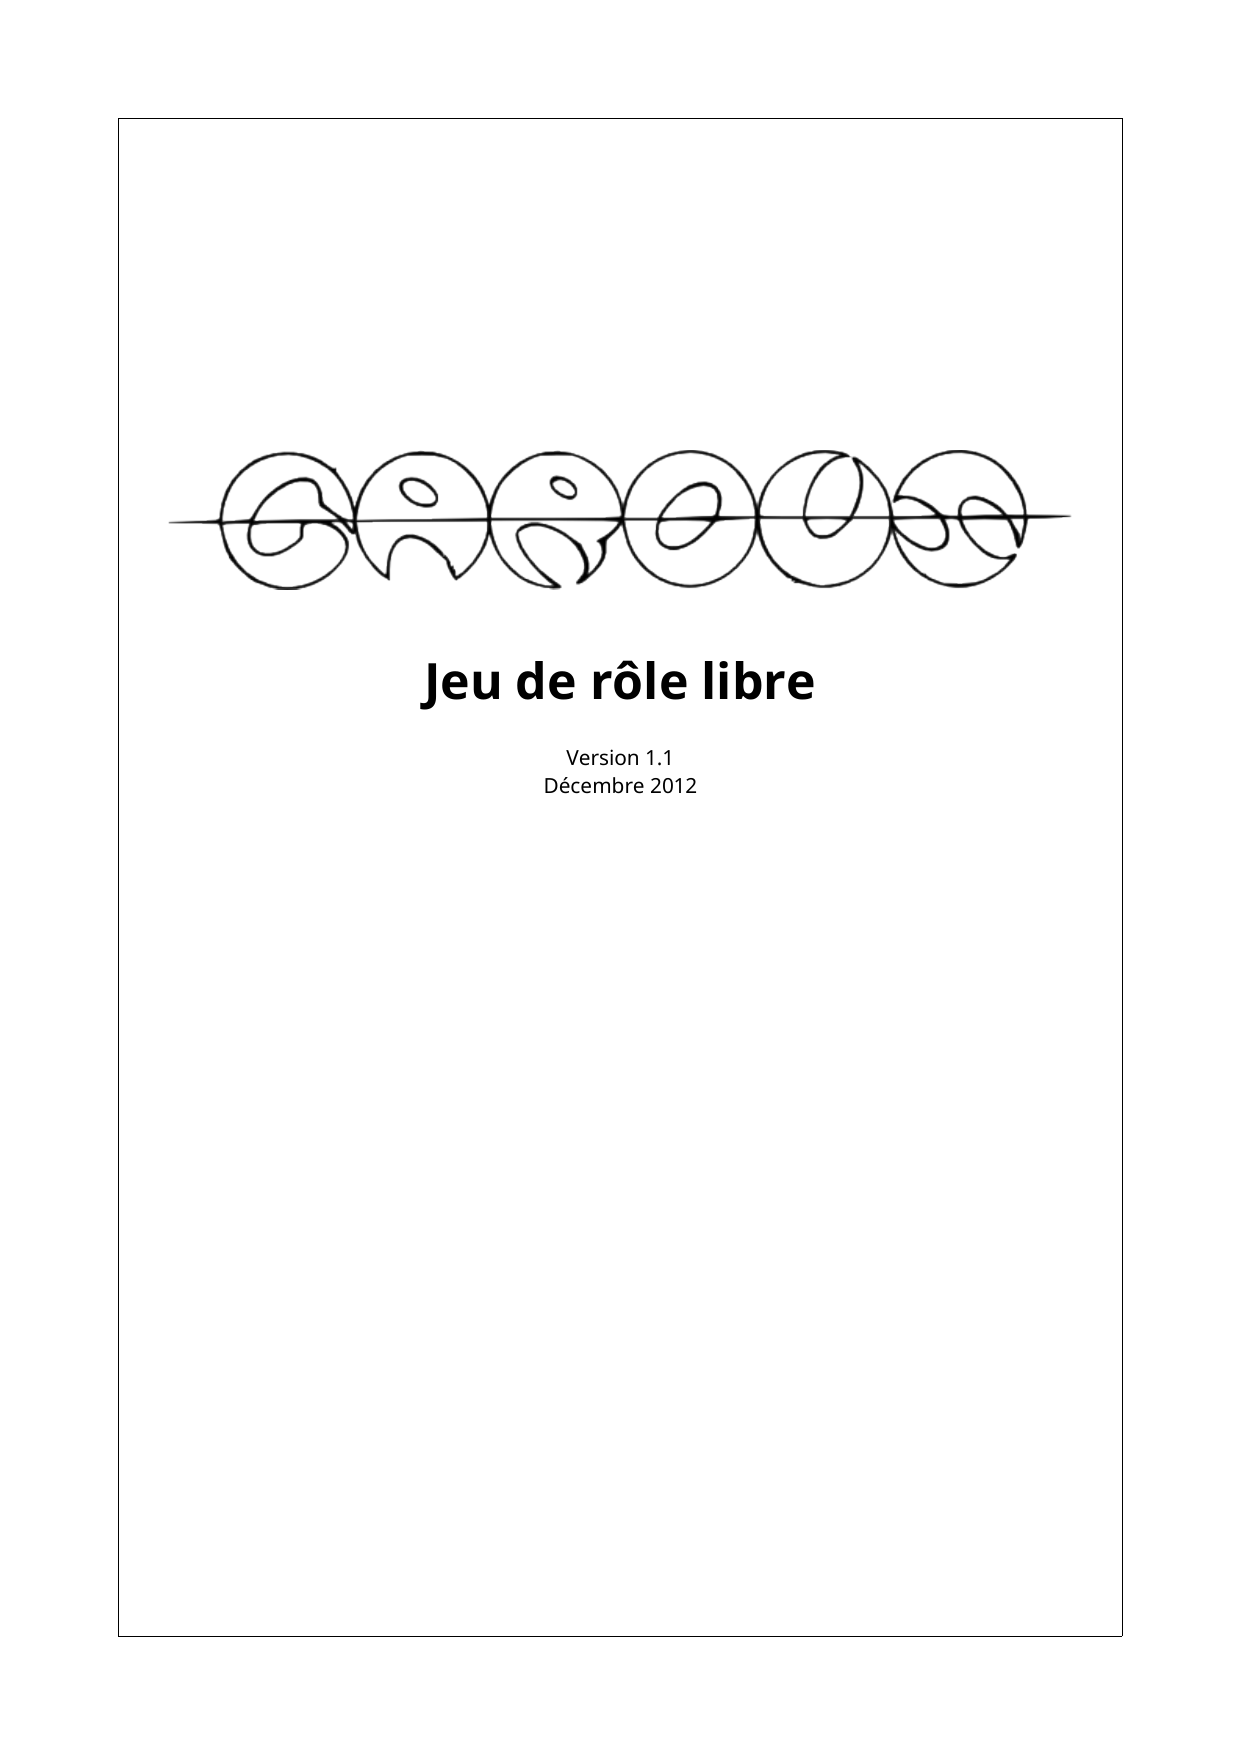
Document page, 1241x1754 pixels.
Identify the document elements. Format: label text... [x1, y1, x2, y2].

text Jeu de rôle libre [121, 646, 1119, 714]
text Décembre 2012 [121, 771, 1119, 799]
text Version 1.1 [121, 743, 1119, 771]
picture [168, 450, 1072, 590]
